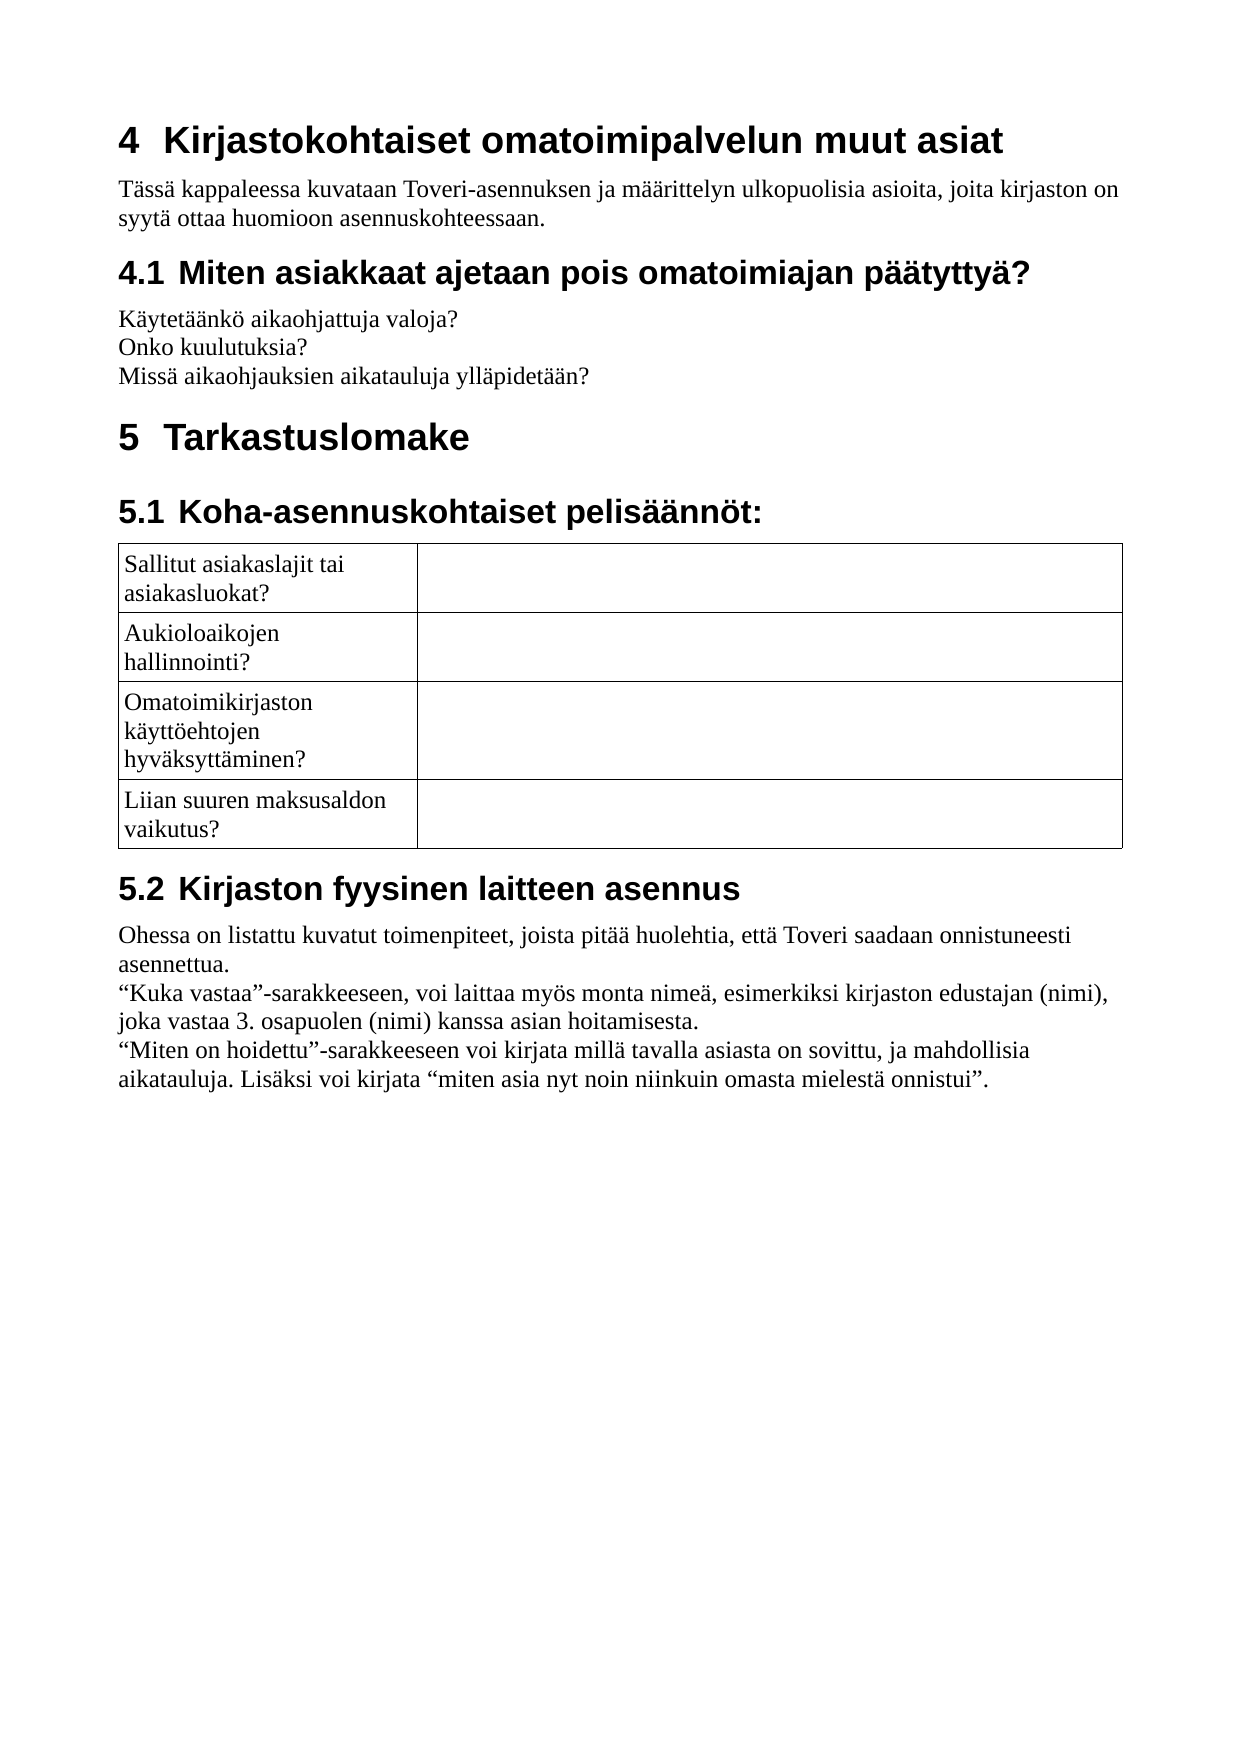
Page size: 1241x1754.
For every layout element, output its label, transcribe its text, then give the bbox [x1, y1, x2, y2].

table_cell [418, 613, 1122, 681]
table_header [418, 544, 1122, 612]
text “Kuka vastaa”-sarakkeeseen, voi laittaa myös monta nimeä, esimerkiksi kirjaston edustajan (nimi), joka vastaa 3. osapuolen (nimi) kanssa asian hoitamisesta. [118, 978, 1122, 1035]
text Tässä kappaleessa kuvataan Toveri-asennuksen ja määrittelyn ulkopuolisia asioita, joita kirjaston on syytä ottaa huomioon asennuskohteessaan. [118, 174, 1122, 232]
text “Miten on hoidettu”-sarakkeeseen voi kirjata millä tavalla asiasta on sovittu, ja mahdollisia aikatauluja. Lisäksi voi kirjata “miten asia nyt noin niinkuin omasta mielestä onnistui”. [118, 1035, 1122, 1093]
text Missä aikaohjauksien aikatauluja ylläpidetään? [118, 361, 1122, 390]
subtitle Kirjaston fyysinen laitteen asennus [118, 869, 1122, 908]
text Ohessa on listattu kuvatut toimenpiteet, joista pitää huolehtia, että Toveri saadaan onnistuneesti asennettua. [118, 920, 1122, 978]
subtitle Miten asiakkaat ajetaan pois omatoimiajan päätyttyä? [118, 253, 1122, 291]
table_cell Omatoimikirjaston käyttöehtojen hyväksyttäminen? [119, 682, 417, 779]
text Käytetäänkö aikaohjattuja valoja? Onko kuulutuksia? [118, 304, 1122, 361]
table_cell Aukioloaikojen hallinnointi? [119, 613, 417, 681]
subtitle Kirjastokohtaiset omatoimipalvelun muut asiat [118, 118, 1122, 162]
table_cell [418, 780, 1122, 848]
table_cell Liian suuren maksusaldon vaikutus? [119, 780, 417, 848]
table_header Sallitut asiakaslajit tai asiakasluokat? [119, 544, 417, 612]
subtitle Koha-asennuskohtaiset pelisäännöt: [118, 492, 1122, 531]
subtitle Tarkastuslomake [118, 415, 1122, 459]
table_cell [418, 682, 1122, 779]
